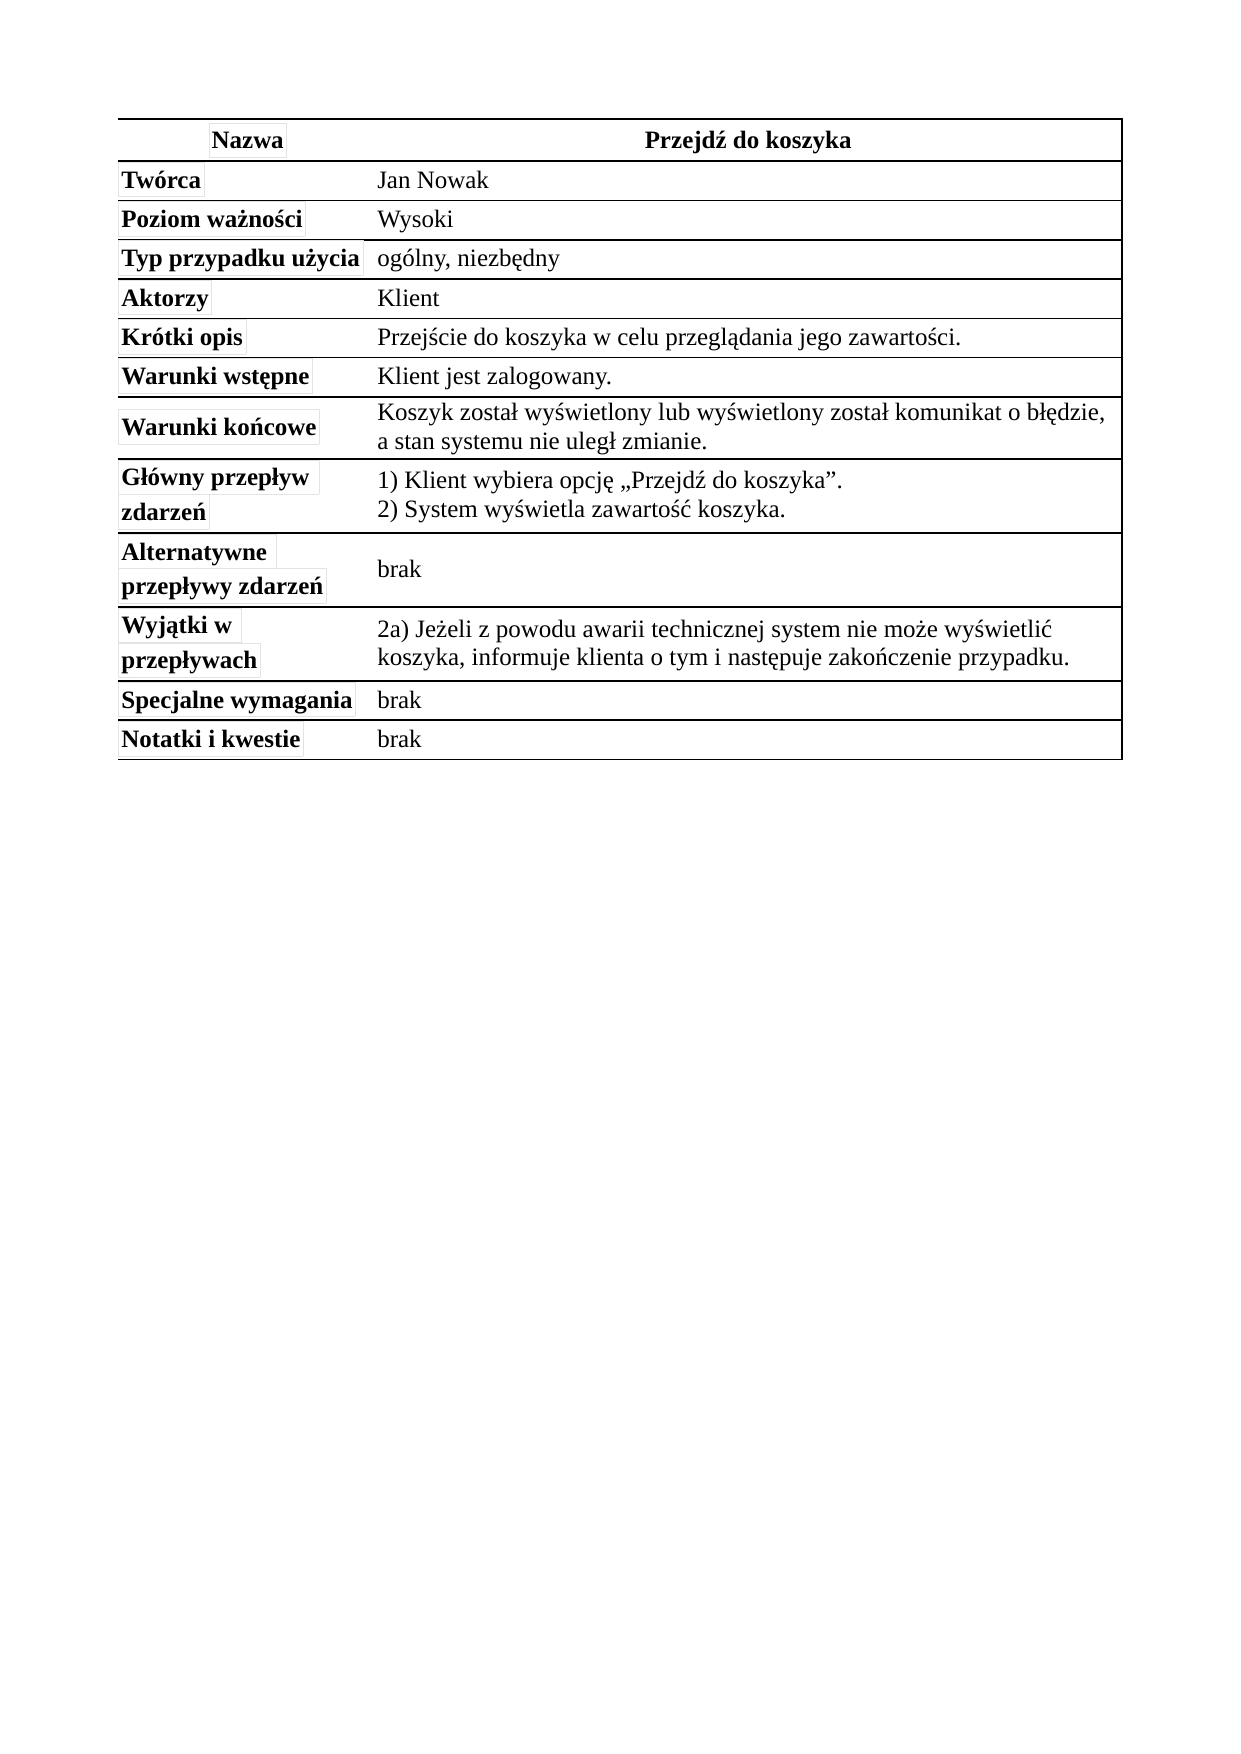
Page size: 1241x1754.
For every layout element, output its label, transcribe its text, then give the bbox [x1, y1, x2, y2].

table_cell Aktorzy [118, 280, 377, 317]
table_header Nazwa [118, 120, 377, 160]
table_cell Krótki opis [118, 319, 377, 357]
table_cell Główny przepływ zdarzeń [118, 460, 377, 532]
table_cell Twórca [118, 162, 377, 199]
table_cell ogólny, niezbędny [377, 241, 1121, 278]
table_cell brak [377, 682, 1121, 719]
table_cell Koszyk został wyświetlony lub wyświetlony został komunikat o błędzie, a stan systemu nie uległ zmianie. [377, 398, 1121, 458]
table_cell Jan Nowak [377, 162, 1121, 199]
table_cell Klient jest zalogowany. [377, 358, 1121, 396]
table_header Przejdź do koszyka [377, 120, 1121, 160]
table_cell Warunki wstępne [118, 358, 377, 396]
table_cell Klient [377, 280, 1121, 317]
table_cell Specjalne wymagania [118, 682, 377, 719]
table_cell Typ przypadku użycia [118, 241, 377, 278]
table_cell brak [377, 534, 1121, 606]
table_cell Poziom ważności [118, 201, 377, 239]
table_cell Wyjątki w przepływach [118, 608, 377, 680]
table_cell Przejście do koszyka w celu przeglądania jego zawartości. [377, 319, 1121, 357]
table_cell Notatki i kwestie [118, 721, 377, 759]
table_cell 2a) Jeżeli z powodu awarii technicznej system nie może wyświetlić koszyka, informuje klienta o tym i następuje zakończenie przypadku. [377, 608, 1121, 680]
table_cell 1) Klient wybiera opcję „Przejdź do koszyka”. 2) System wyświetla zawartość koszyka. [377, 460, 1121, 532]
table_cell Warunki końcowe [118, 398, 377, 458]
table_cell brak [377, 721, 1121, 759]
table_cell Alternatywne przepływy zdarzeń [118, 534, 377, 606]
table_cell Wysoki [377, 201, 1121, 239]
